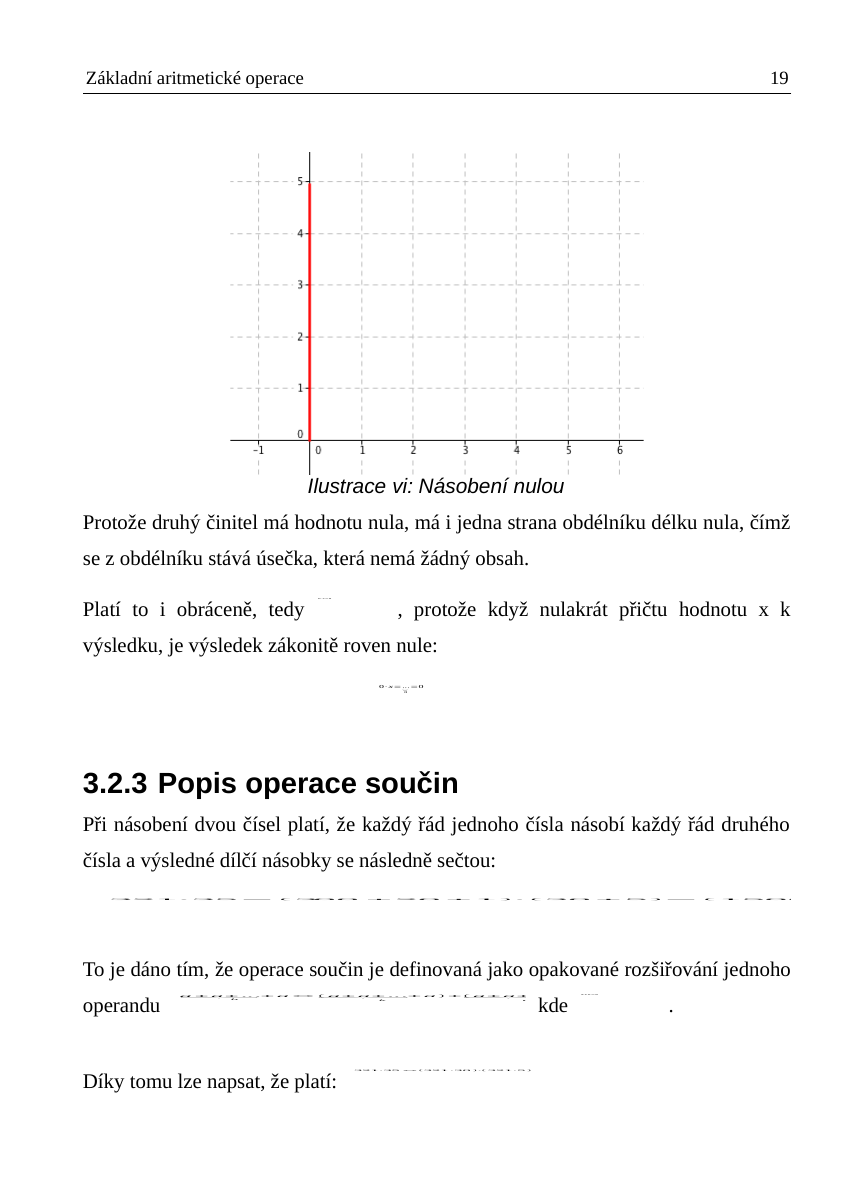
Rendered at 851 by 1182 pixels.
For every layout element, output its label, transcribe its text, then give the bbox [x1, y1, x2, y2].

text Protože druhý činitel má hodnotu nula, má i jedna strana obdélníku délku nula, čímž se z obdélníku stává úsečka, která nemá žádný obsah. [83, 123, 791, 570]
text Při násobení dvou čísel platí, že každý řád jednoho čísla násobí každý řád druhého čísla a výsledné dílčí násobky se následně sečtou: [83, 812, 791, 872]
text Platí to i obráceně, tedy, protože když nulakrát přičtu hodnotu x k výsledku, je výsledek zákonitě roven nule: [83, 597, 791, 657]
subtitle Popis operace součin [83, 766, 791, 800]
picture [230, 152, 644, 475]
text To je dáno tím, že operace součin je definovaná jako opakované rozšiřování jednoho operandukde. [83, 957, 791, 1042]
text Ilustrace vi: Násobení nulou [230, 475, 644, 498]
text Díky tomu lze napsat, že platí: [83, 1069, 791, 1099]
